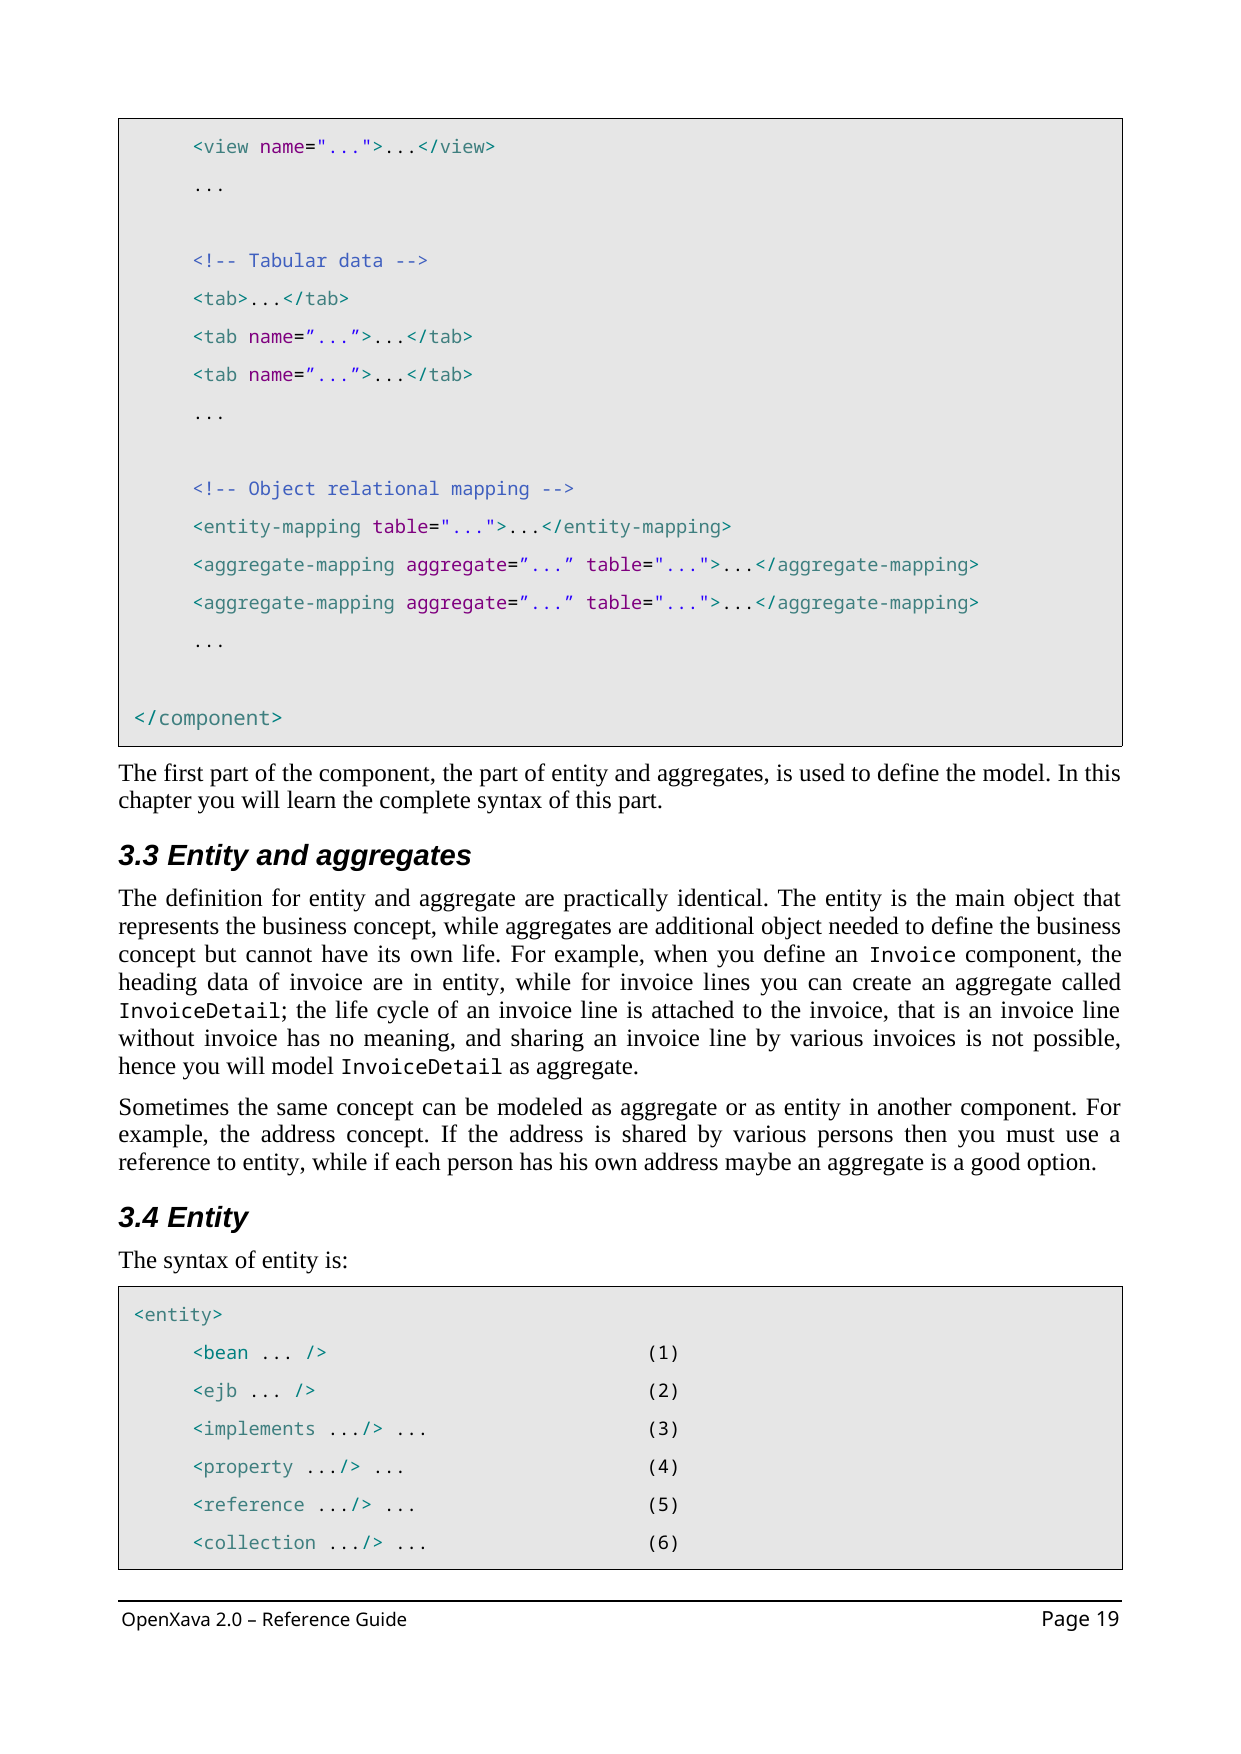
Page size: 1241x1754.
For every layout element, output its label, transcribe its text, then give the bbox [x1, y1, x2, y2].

text <entity-mapping table="...">...</entity-mapping> [119, 498, 1122, 536]
text ... [119, 612, 1122, 650]
text <tab name=”...”>...</tab> [119, 308, 1122, 346]
text The syntax of entity is: [118, 1246, 1122, 1274]
text ... [119, 384, 1122, 422]
text <tab>...</tab> [119, 270, 1122, 308]
text ... [119, 156, 1122, 194]
text Sometimes the same concept can be modeled as aggregate or as entity in another component. For example, the address concept. If the address is shared by various persons then you must use a reference to entity, while if each person has his own address maybe an aggregate is a good option. [118, 1093, 1122, 1176]
text <aggregate-mapping aggregate=”...” table="...">...</aggregate-mapping> [119, 574, 1122, 612]
text <!-- Object relational mapping --> [119, 460, 1122, 498]
text <bean ... /> (1) [119, 1324, 1122, 1362]
text <entity> [119, 1287, 1122, 1324]
text <reference .../> ... (5) [119, 1476, 1122, 1514]
text <aggregate-mapping aggregate=”...” table="...">...</aggregate-mapping> [119, 536, 1122, 574]
text The first part of the component, the part of entity and aggregates, is used to define the model. In this chapter you will learn the complete syntax of this part. [118, 759, 1122, 814]
text <ejb ... /> (2) [119, 1362, 1122, 1400]
text <implements .../> ... (3) [119, 1400, 1122, 1438]
subtitle Entity [118, 1201, 1122, 1233]
text <property .../> ... (4) [119, 1438, 1122, 1476]
subtitle Entity and aggregates [118, 839, 1122, 872]
text </component> [119, 688, 1122, 746]
text <view name="...">...</view> [119, 119, 1122, 156]
text <!-- Tabular data --> [119, 232, 1122, 270]
text The definition for entity and aggregate are practically identical. The entity is the main object that represents the business concept, while aggregates are additional object needed to define the business concept but cannot have its own life. For example, when you define an Invoice component, the heading data of invoice are in entity, while for invoice lines you can create an aggregate called InvoiceDetail; the life cycle of an invoice line is attached to the invoice, that is an invoice line without invoice has no meaning, and sharing an invoice line by various invoices is not possible, hence you will model InvoiceDetail as aggregate. [118, 884, 1122, 1080]
text <collection .../> ... (6) [119, 1514, 1122, 1569]
text <tab name=”...”>...</tab> [119, 346, 1122, 384]
